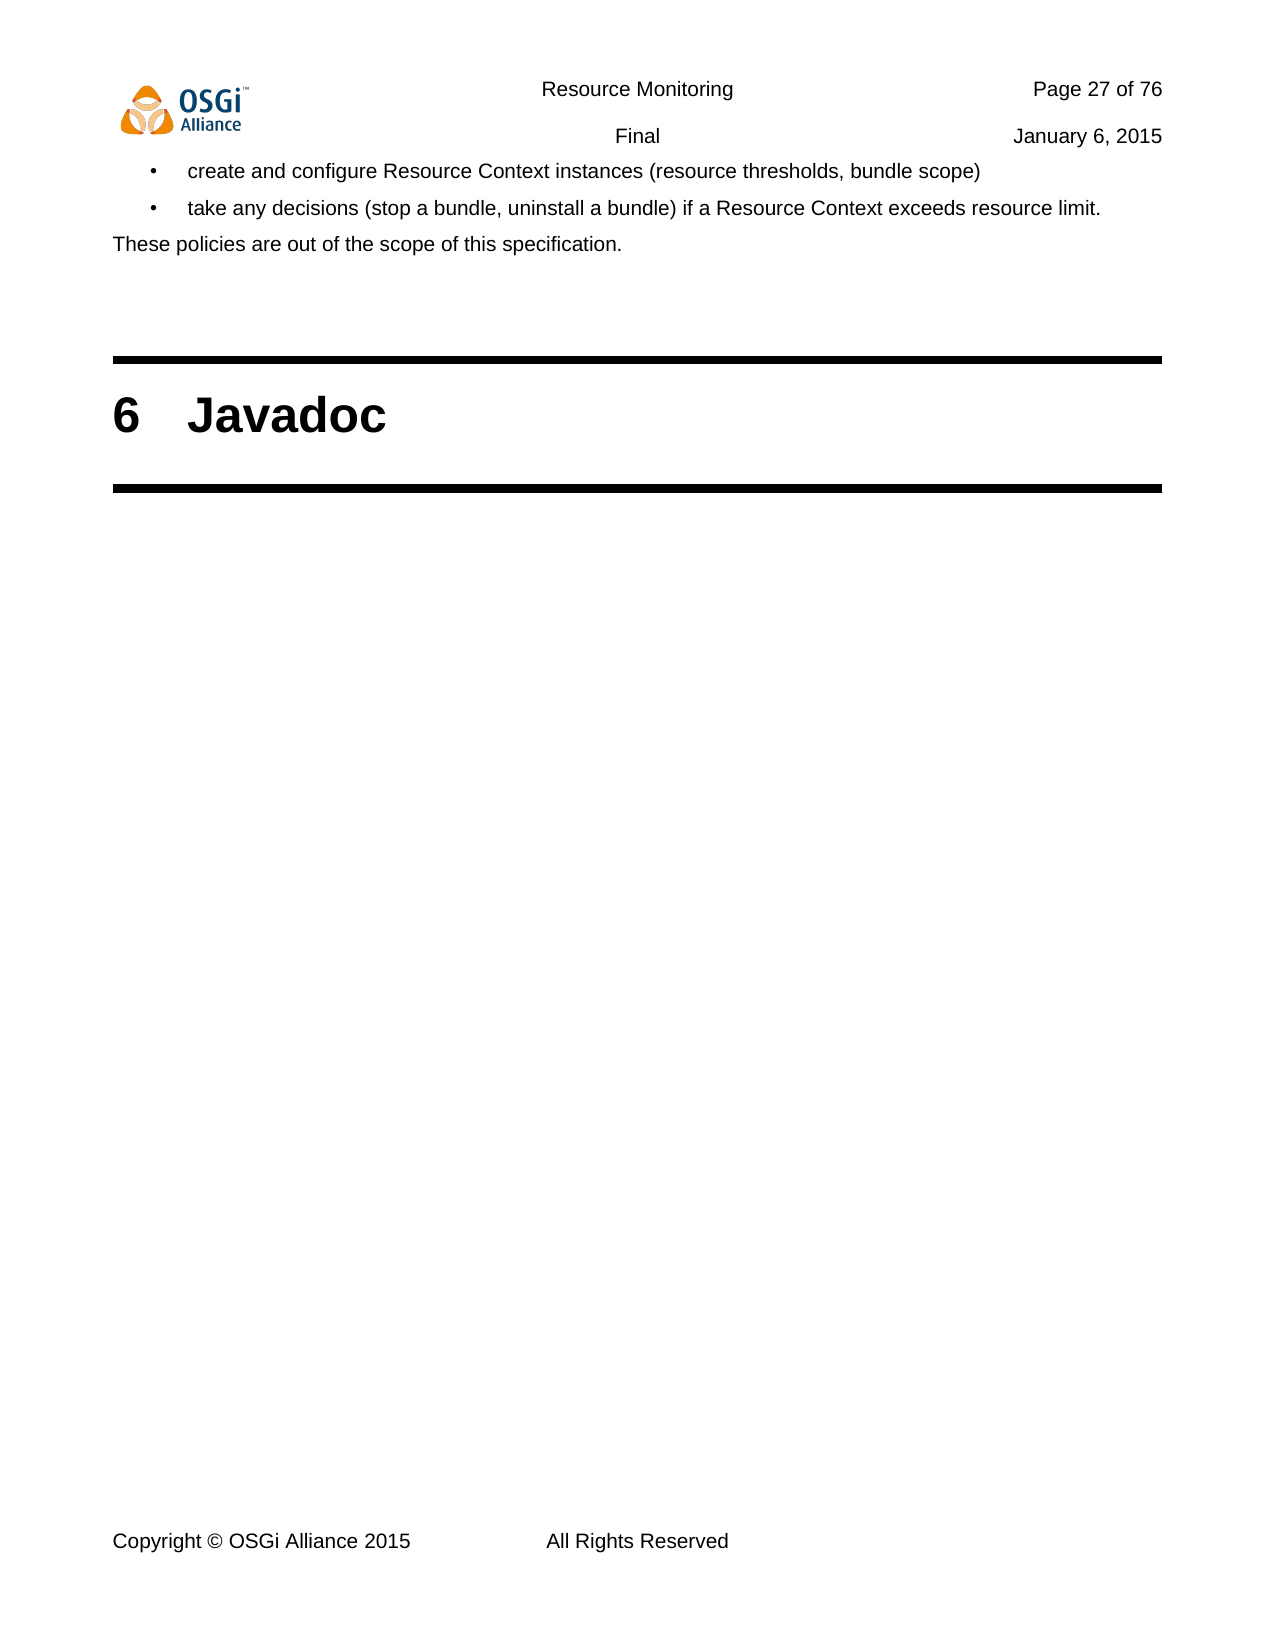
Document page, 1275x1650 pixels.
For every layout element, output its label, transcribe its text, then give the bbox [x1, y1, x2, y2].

text These policies are out of the scope of this specification. [112, 232, 1162, 256]
subtitle Javadoc [112, 357, 1162, 493]
list take any decisions (stop a bundle, uninstall a bundle) if a Resource Context exceeds resource limit. [150, 196, 1162, 219]
list create and configure Resource Context instances (resource thresholds, bundle scope) [150, 159, 1162, 183]
picture [113, 78, 257, 142]
